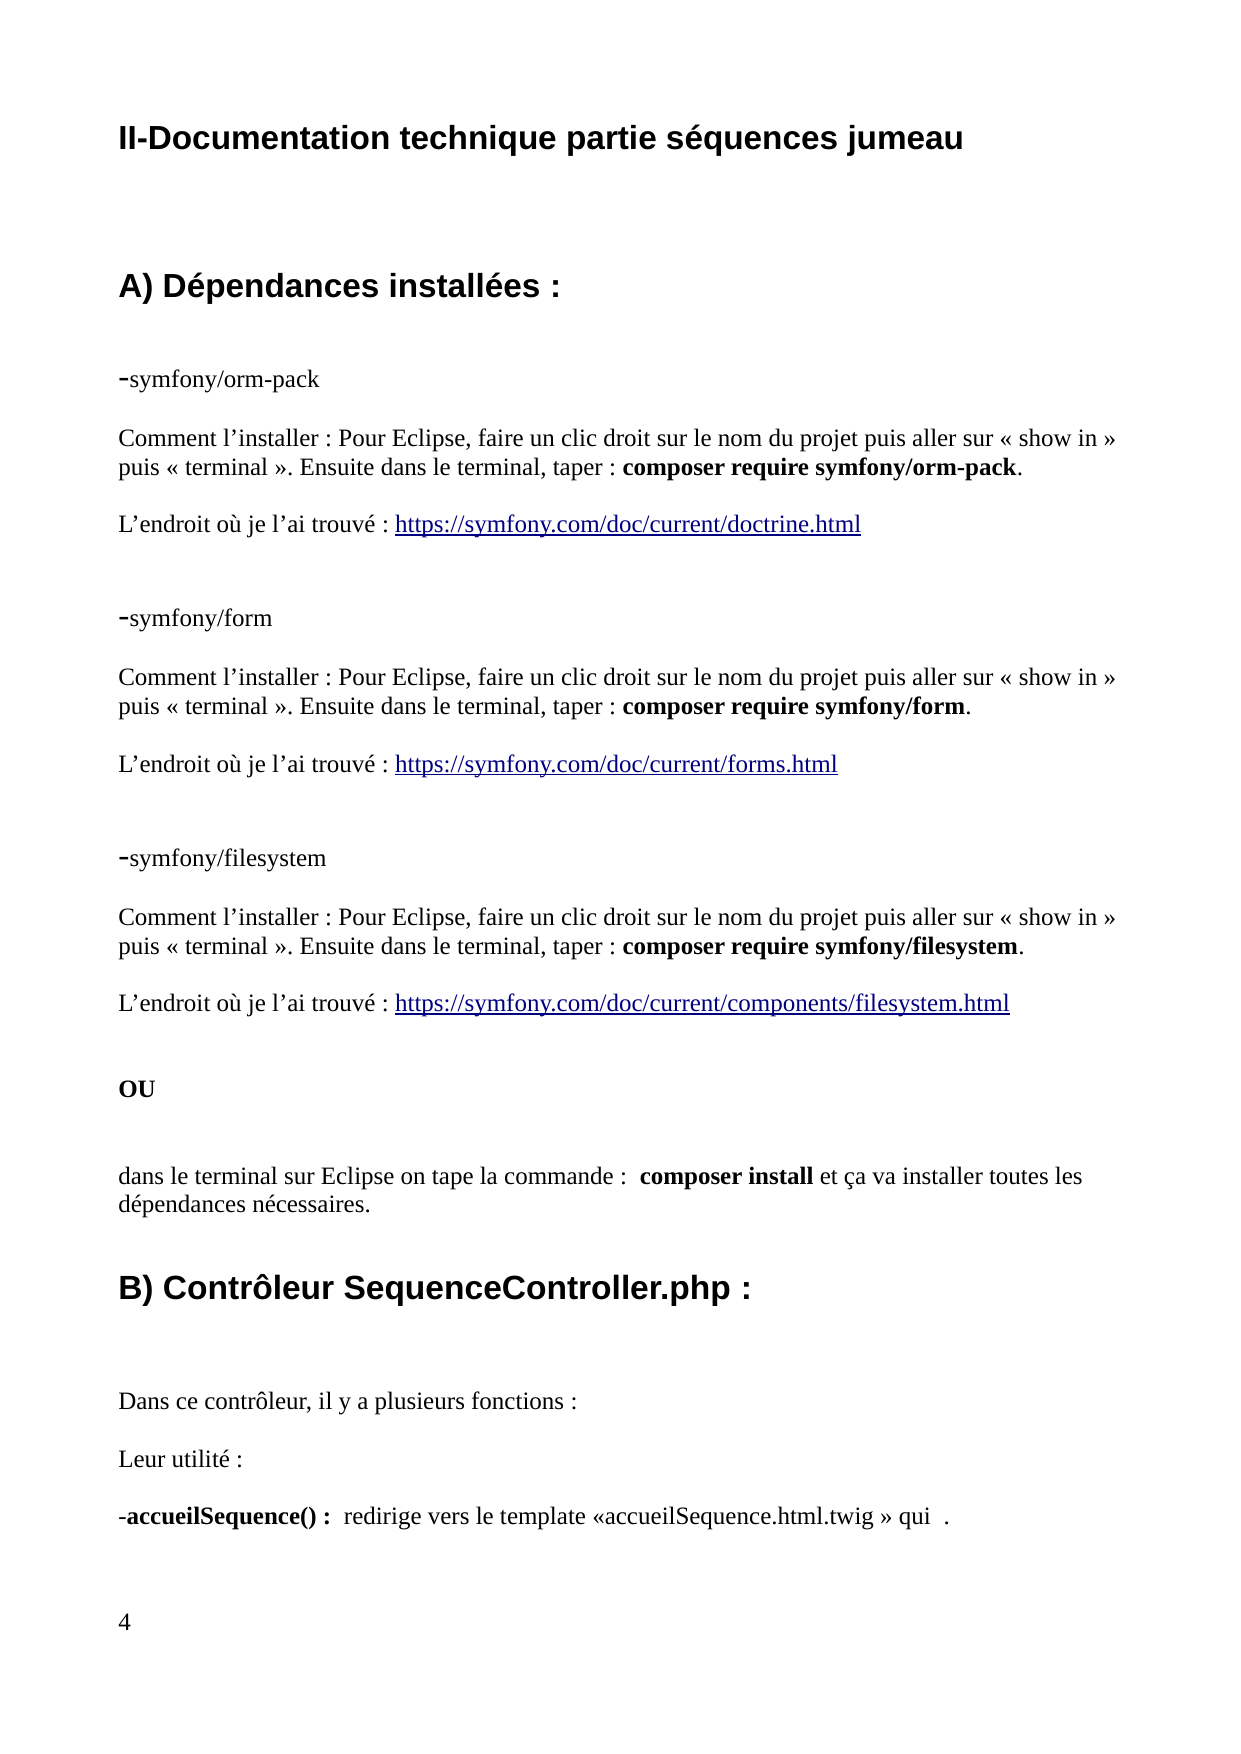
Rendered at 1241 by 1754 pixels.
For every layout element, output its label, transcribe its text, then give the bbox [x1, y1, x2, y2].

text Comment l’installer : Pour Eclipse, faire un clic droit sur le nom du projet puis aller sur « show in » puis « terminal ». Ensuite dans le terminal, taper : composer require symfony/form. [118, 662, 1122, 720]
text -symfony/filesystem [118, 835, 1122, 873]
subtitle B) Contrôleur SequenceController.php : [118, 1268, 1122, 1307]
text -symfony/orm-pack [118, 356, 1122, 394]
text Comment l’installer : Pour Eclipse, faire un clic droit sur le nom du projet puis aller sur « show in » puis « terminal ». Ensuite dans le terminal, taper : composer require symfony/orm-pack. [118, 423, 1122, 480]
text Comment l’installer : Pour Eclipse, faire un clic droit sur le nom du projet puis aller sur « show in » puis « terminal ». Ensuite dans le terminal, taper : composer require symfony/filesystem. [118, 902, 1122, 959]
text Leur utilité : [118, 1444, 1122, 1472]
text OU [118, 1074, 1122, 1103]
text dans le terminal sur Eclipse on tape la commande : composer install et ça va installer toutes les dépendances nécessaires. [118, 1161, 1122, 1218]
text L’endroit où je l’ai trouvé : https://symfony.com/doc/current/components/filesystem.html [118, 988, 1122, 1017]
text -symfony/form [118, 595, 1122, 634]
subtitle A) Dépendances installées : [118, 267, 1122, 305]
text -accueilSequence() : redirige vers le template «accueilSequence.html.twig » qui . [118, 1501, 1122, 1530]
text Dans ce contrôleur, il y a plusieurs fonctions : [118, 1386, 1122, 1415]
text L’endroit où je l’ai trouvé : https://symfony.com/doc/current/doctrine.html [118, 509, 1122, 538]
subtitle II-Documentation technique partie séquences jumeau [118, 118, 1122, 157]
text L’endroit où je l’ai trouvé : https://symfony.com/doc/current/forms.html [118, 749, 1122, 777]
